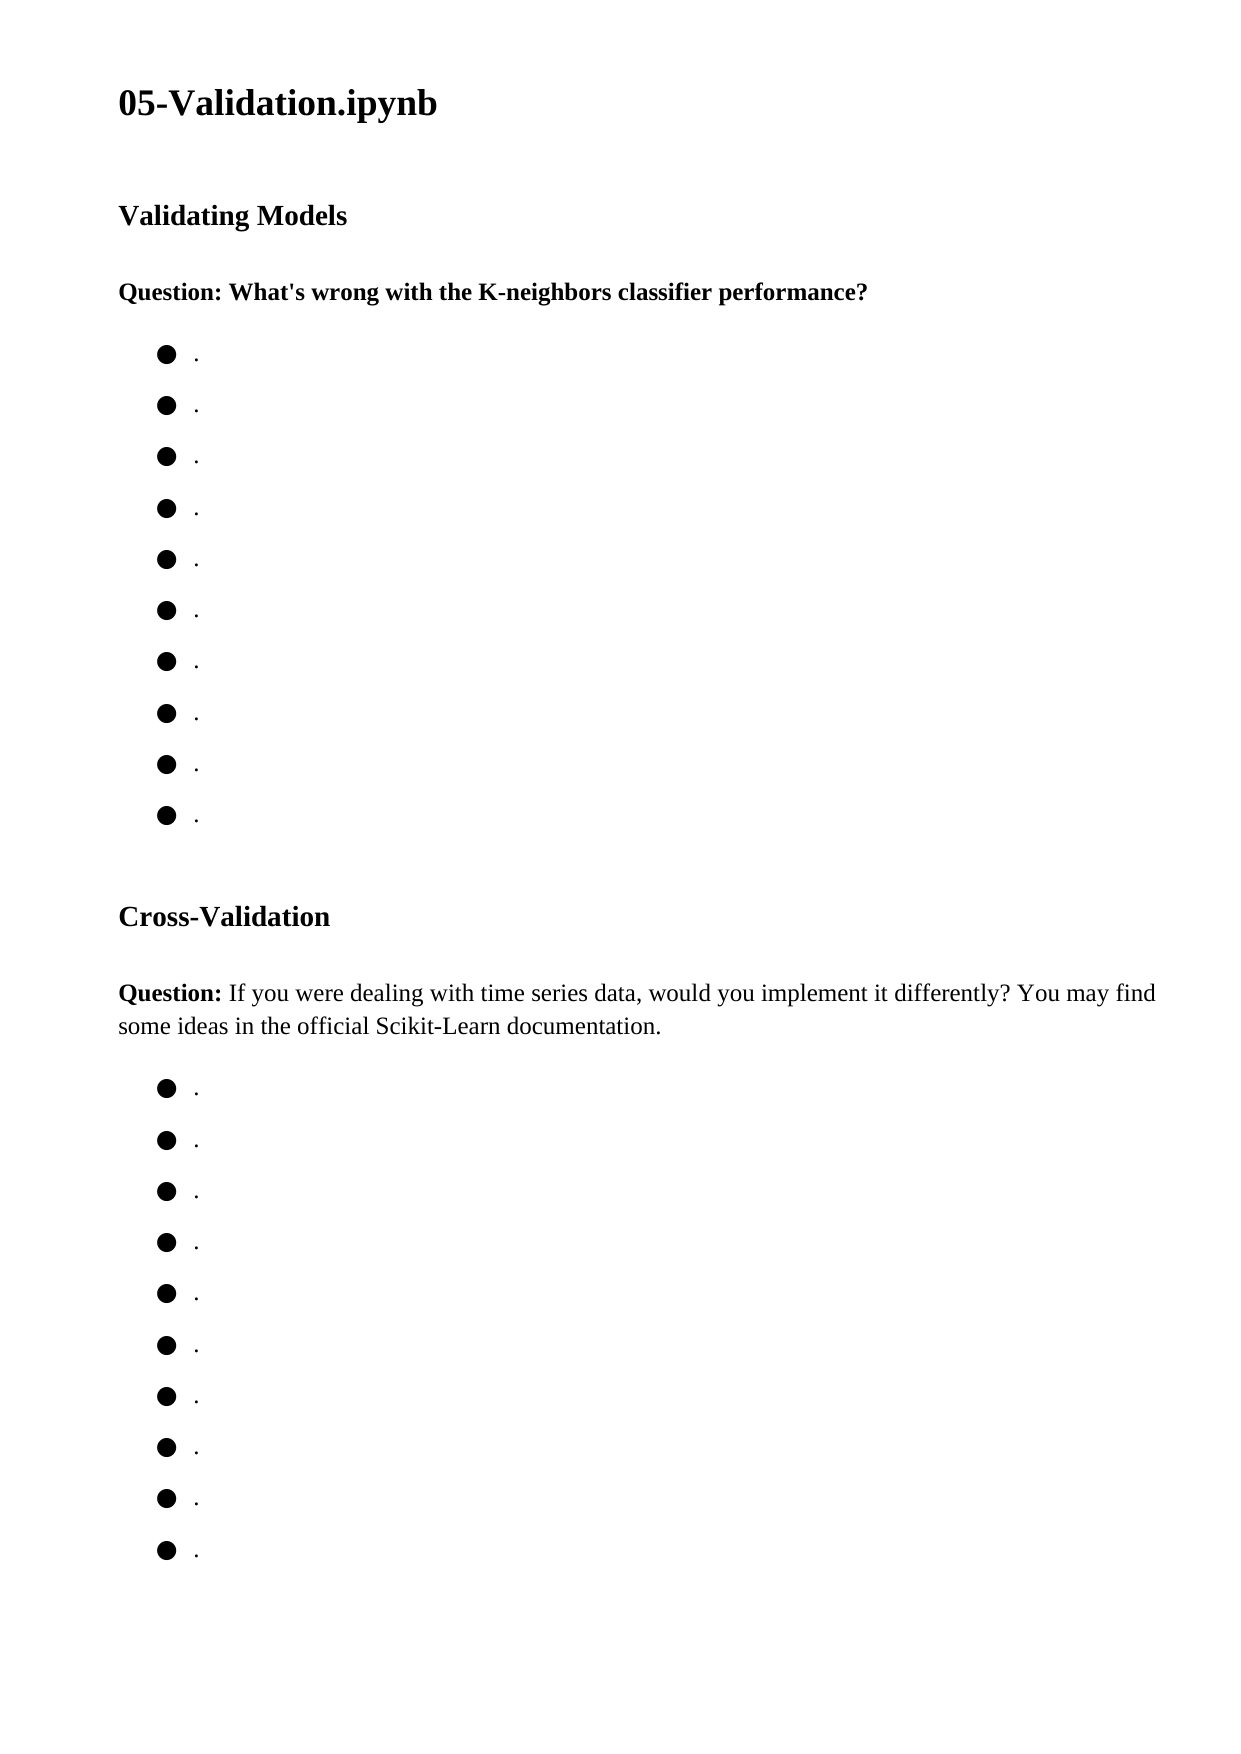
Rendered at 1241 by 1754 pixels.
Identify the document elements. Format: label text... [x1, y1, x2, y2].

list . [156, 683, 1181, 734]
subtitle 05-Validation.ipynb [118, 80, 1181, 123]
list . [156, 478, 1181, 529]
list . [156, 1110, 1181, 1161]
subtitle Cross-Validation [118, 899, 1181, 933]
subtitle Validating Models [118, 198, 1181, 231]
list . [156, 1469, 1181, 1520]
list . [156, 324, 1181, 376]
list . [156, 1212, 1181, 1264]
list . [156, 581, 1181, 632]
list . [156, 1417, 1181, 1469]
list . [156, 529, 1181, 581]
text Question: What's wrong with the K-neighbors classifier performance? [118, 244, 1181, 306]
list . [156, 786, 1181, 837]
list . [156, 1059, 1181, 1110]
list . [156, 632, 1181, 683]
list . [156, 1520, 1181, 1571]
list . [156, 1264, 1181, 1315]
list . [156, 1366, 1181, 1417]
list . [156, 427, 1181, 478]
text Question: If you were dealing with time series data, would you implement it differently? You may find some ideas in the official Scikit-Learn documentation. [118, 945, 1181, 1040]
list . [156, 1315, 1181, 1366]
list . [156, 1161, 1181, 1212]
list . [156, 734, 1181, 786]
list . [156, 376, 1181, 427]
